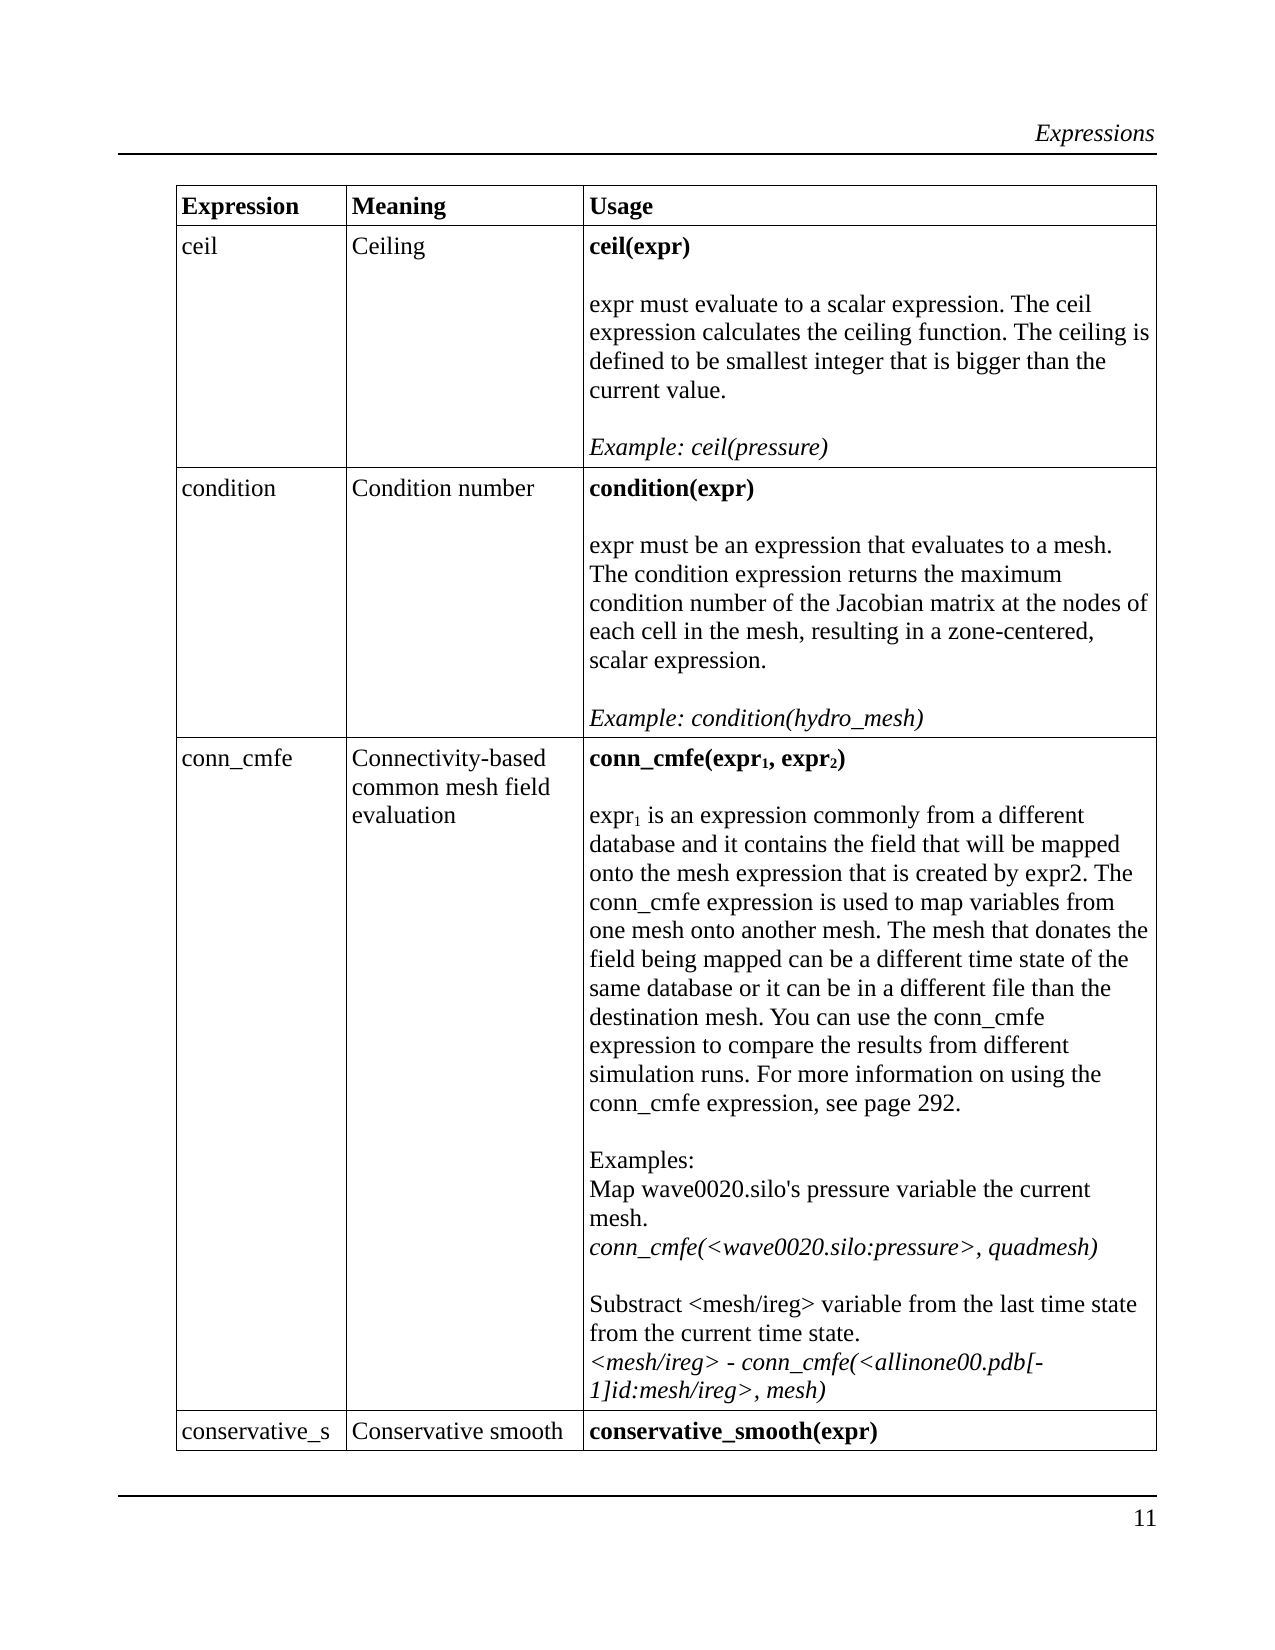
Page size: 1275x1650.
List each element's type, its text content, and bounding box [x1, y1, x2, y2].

table_cell Conservative smooth [347, 1411, 583, 1450]
table_cell condition(expr) expr must be an expression that evaluates to a mesh. The condition expression returns the maximum condition number of the Jacobian matrix at the nodes of each cell in the mesh, resulting in a zone-centered, scalar expression. Example: condition(hydro_mesh) [584, 468, 1156, 737]
table_cell Ceiling [347, 226, 583, 467]
table_cell conn_cmfe(expr1, expr2) expr1 is an expression commonly from a different database and it contains the field that will be mapped onto the mesh expression that is created by expr2. The conn_cmfe expression is used to map variables from one mesh onto another mesh. The mesh that donates the field being mapped can be a different time state of the same database or it can be in a different file than the destination mesh. You can use the conn_cmfe expression to compare the results from different simulation runs. For more information on using the conn_cmfe expression, see page 292. Examples: Map wave0020.silo's pressure variable the current mesh. conn_cmfe(<wave0020.silo:pressure>, quadmesh) Substract <mesh/ireg> variable from the last time state from the current time state. <mesh/ireg> - conn_cmfe(<allinone00.pdb[-1]id:mesh/ireg>, mesh) [584, 738, 1156, 1410]
table_cell ceil [177, 226, 346, 467]
table_header Expression [177, 186, 346, 225]
table_cell Connectivity-based common mesh field evaluation [347, 738, 583, 1410]
table_cell condition [177, 468, 346, 737]
table_cell Condition number [347, 468, 583, 737]
table_cell conn_cmfe [177, 738, 346, 1410]
table_header Meaning [347, 186, 583, 225]
table_cell ceil(expr) expr must evaluate to a scalar expression. The ceil expression calculates the ceiling function. The ceiling is defined to be smallest integer that is bigger than the current value. Example: ceil(pressure) [584, 226, 1156, 467]
table_header Usage [584, 186, 1156, 225]
table_cell conservative_smooth(expr) [584, 1411, 1156, 1450]
table_cell conservative_s [177, 1411, 346, 1450]
